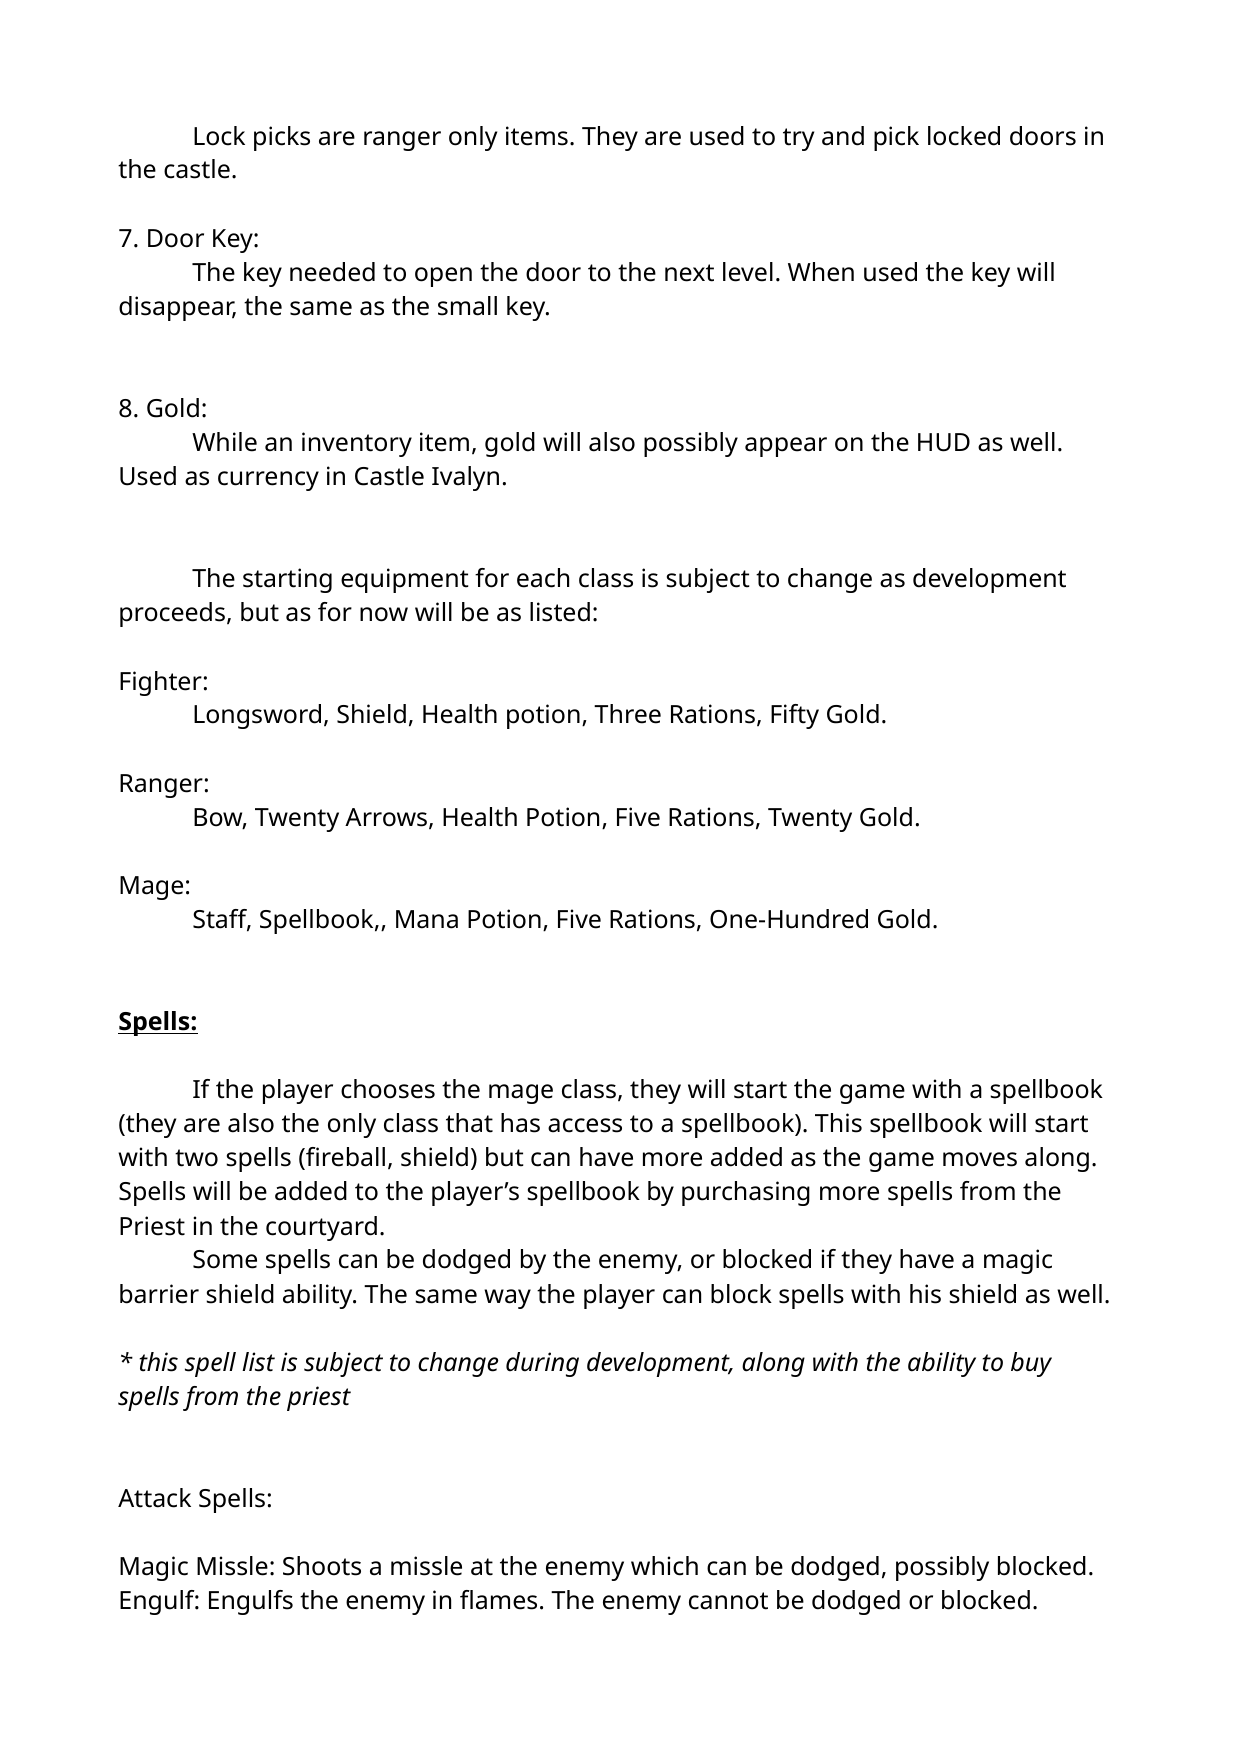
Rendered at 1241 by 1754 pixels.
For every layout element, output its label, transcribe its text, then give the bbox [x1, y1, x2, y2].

text 7. Door Key: [118, 220, 1122, 254]
text Some spells can be dodged by the enemy, or blocked if they have a magic barrier shield ability. The same way the player can block spells with his shield as well. [118, 1242, 1122, 1310]
text Lock picks are ranger only items. They are used to try and pick locked doors in the castle. [118, 118, 1122, 186]
text If the player chooses the mage class, they will start the game with a spellbook (they are also the only class that has access to a spellbook). This spellbook will start with two spells (fireball, shield) but can have more added as the game moves along. Spells will be added to the player’s spellbook by purchasing more spells from the Priest in the courtyard. [118, 1072, 1122, 1242]
text 8. Gold: [118, 391, 1122, 425]
text Fighter: [118, 663, 1122, 697]
text Bow, Twenty Arrows, Health Potion, Five Rations, Twenty Gold. [118, 799, 1122, 833]
text Spells: [118, 1004, 1122, 1038]
text Mage: [118, 867, 1122, 902]
text Engulf: Engulfs the enemy in flames. The enemy cannot be dodged or blocked. [118, 1583, 1122, 1617]
text Attack Spells: [118, 1481, 1122, 1515]
text Ranger: [118, 765, 1122, 799]
text The starting equipment for each class is subject to change as development proceeds, but as for now will be as listed: [118, 561, 1122, 629]
text The key needed to open the door to the next level. When used the key will disappear, the same as the small key. [118, 254, 1122, 322]
text * this spell list is subject to change during development, along with the ability to buy spells from the priest [118, 1344, 1122, 1412]
text Longsword, Shield, Health potion, Three Rations, Fifty Gold. [118, 697, 1122, 731]
text Staff, Spellbook,, Mana Potion, Five Rations, One-Hundred Gold. [118, 902, 1122, 936]
text Magic Missle: Shoots a missle at the enemy which can be dodged, possibly blocked. [118, 1549, 1122, 1583]
text While an inventory item, gold will also possibly appear on the HUD as well. Used as currency in Castle Ivalyn. [118, 425, 1122, 493]
